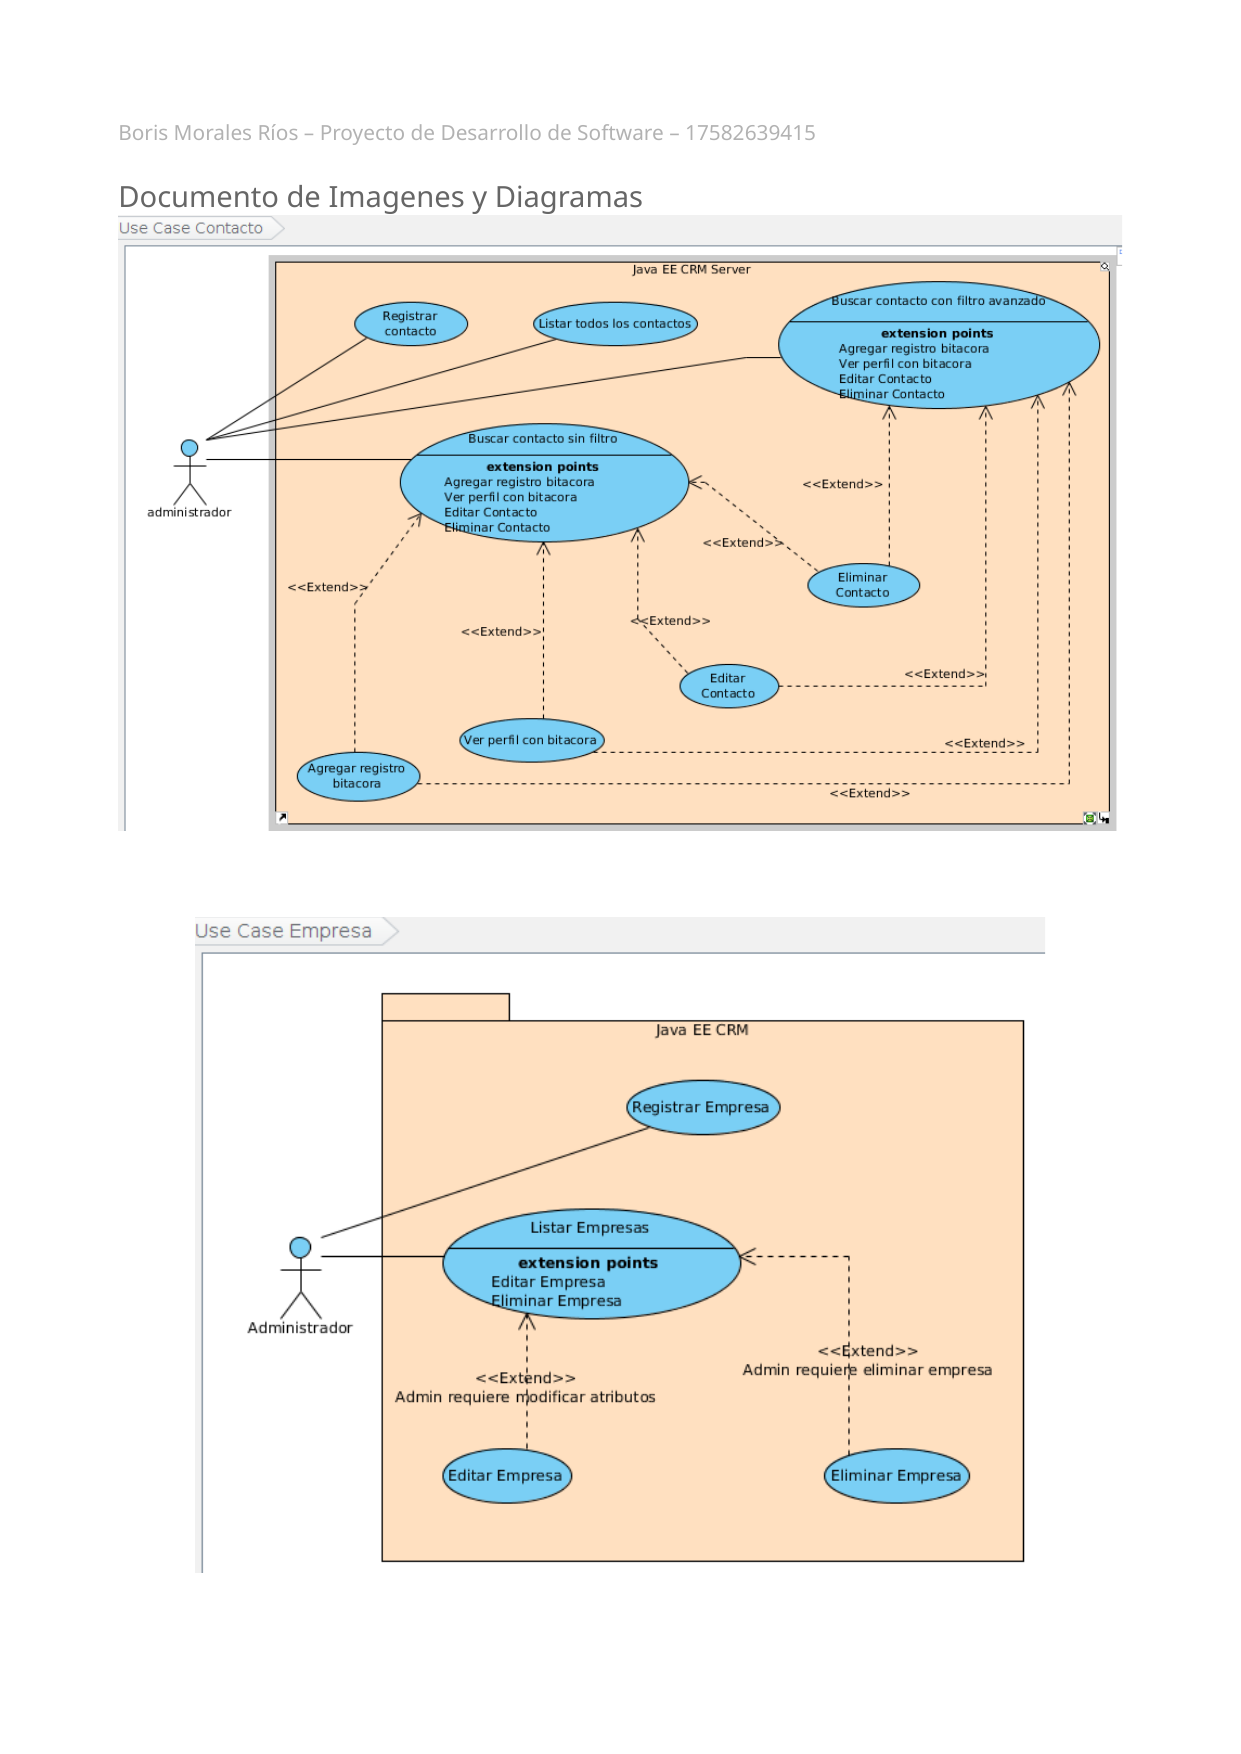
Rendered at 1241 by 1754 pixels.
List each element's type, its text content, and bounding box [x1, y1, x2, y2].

picture [195, 917, 1045, 1573]
picture [118, 215, 1123, 831]
text Documento de Imagenes y Diagramas [118, 176, 1122, 215]
